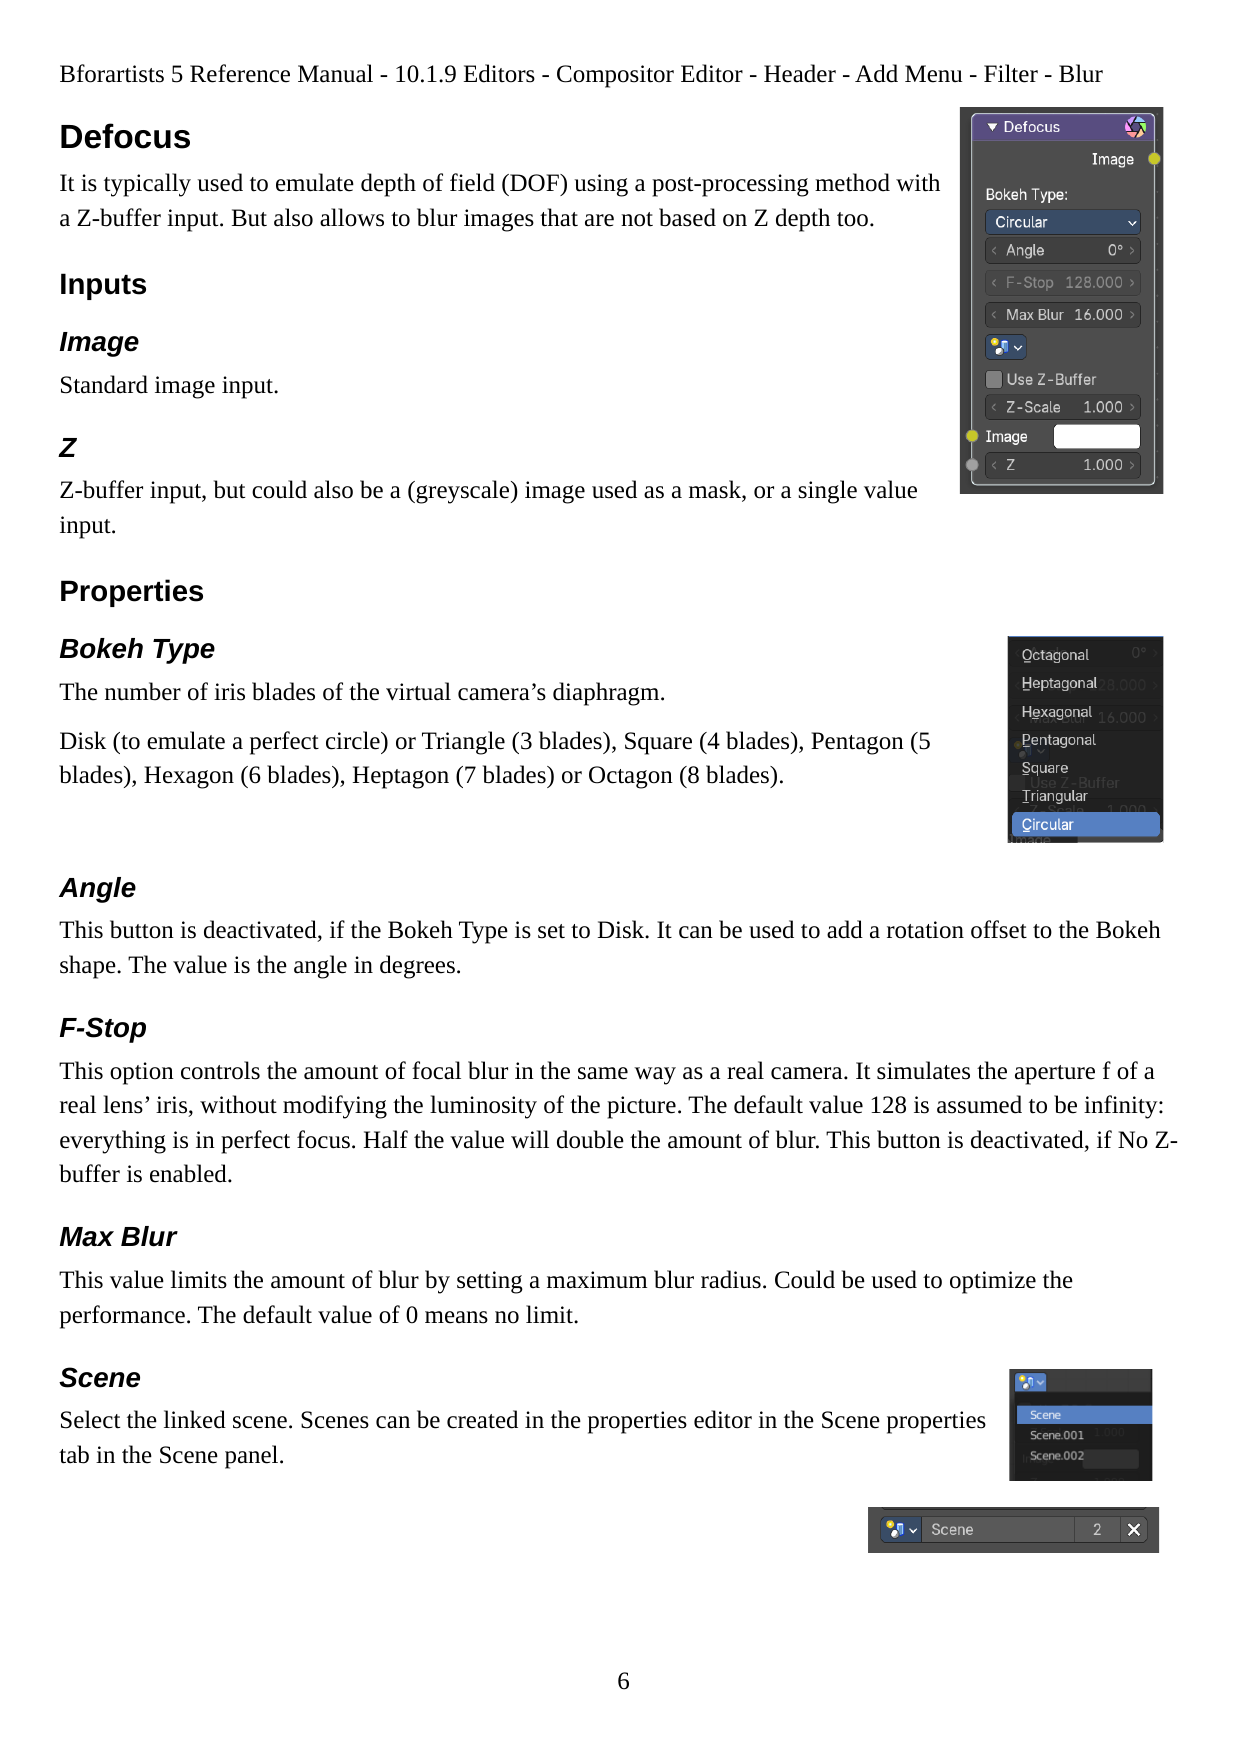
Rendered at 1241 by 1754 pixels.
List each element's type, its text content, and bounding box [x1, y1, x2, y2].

subtitle Image [59, 325, 959, 357]
picture [1009, 1369, 1153, 1481]
subtitle Bokeh Type [59, 632, 1181, 664]
subtitle [1164, 267, 1181, 300]
text This value limits the amount of blur by setting a maximum blur radius. Could be used to optimize the performance. The default value of 0 means no limit. [59, 1265, 1181, 1328]
subtitle F-Stop [59, 1011, 1181, 1043]
text [1164, 370, 1181, 398]
text Standard image input. [59, 370, 959, 398]
text Select the linked scene. Scenes can be created in the properties editor in the Scene properties tab in the Scene panel. [59, 1406, 1009, 1469]
subtitle Max Blur [59, 1221, 1181, 1253]
text Z-buffer input, but could also be a (greyscale) image used as a mask, or a single value input. [59, 476, 1181, 539]
subtitle Z [59, 431, 959, 463]
text Disk (to emulate a perfect circle) or Triangle (3 blades), Square (4 blades), Pentagon (5 blades), Hexagon (6 blades), Heptagon (7 blades) or Octagon (8 blades). [59, 726, 1007, 789]
text This button is deactivated, if the Bokeh Type is set to Disk. It can be used to add a rotation offset to the Bokeh shape. The value is the angle in degrees. [59, 915, 1181, 979]
subtitle [1164, 431, 1181, 463]
subtitle Angle [59, 871, 1181, 903]
picture [868, 1507, 1160, 1553]
subtitle Properties [59, 574, 1181, 607]
subtitle Inputs [59, 267, 959, 300]
subtitle Defocus [59, 117, 959, 156]
subtitle [1164, 325, 1181, 357]
text This option controls the amount of focal blur in the same way as a real camera. It simulates the aperture f of a real lens’ iris, without modifying the luminosity of the picture. The default value 128 is assumed to be infinity: everything is in perfect focus. Half the value will double the amount of blur. This button is deactivated, if No Z-buffer is enabled. [59, 1056, 1181, 1188]
picture [1007, 636, 1164, 843]
text It is typically used to emulate depth of field (DOF) using a post-processing method with a Z-buffer input. But also allows to blur images that are not based on Z depth too. [59, 168, 959, 232]
picture [959, 107, 1164, 494]
subtitle [1164, 117, 1181, 156]
text The number of iris blades of the virtual camera’s diaphragm. [59, 677, 1007, 706]
subtitle Scene [59, 1361, 1181, 1393]
